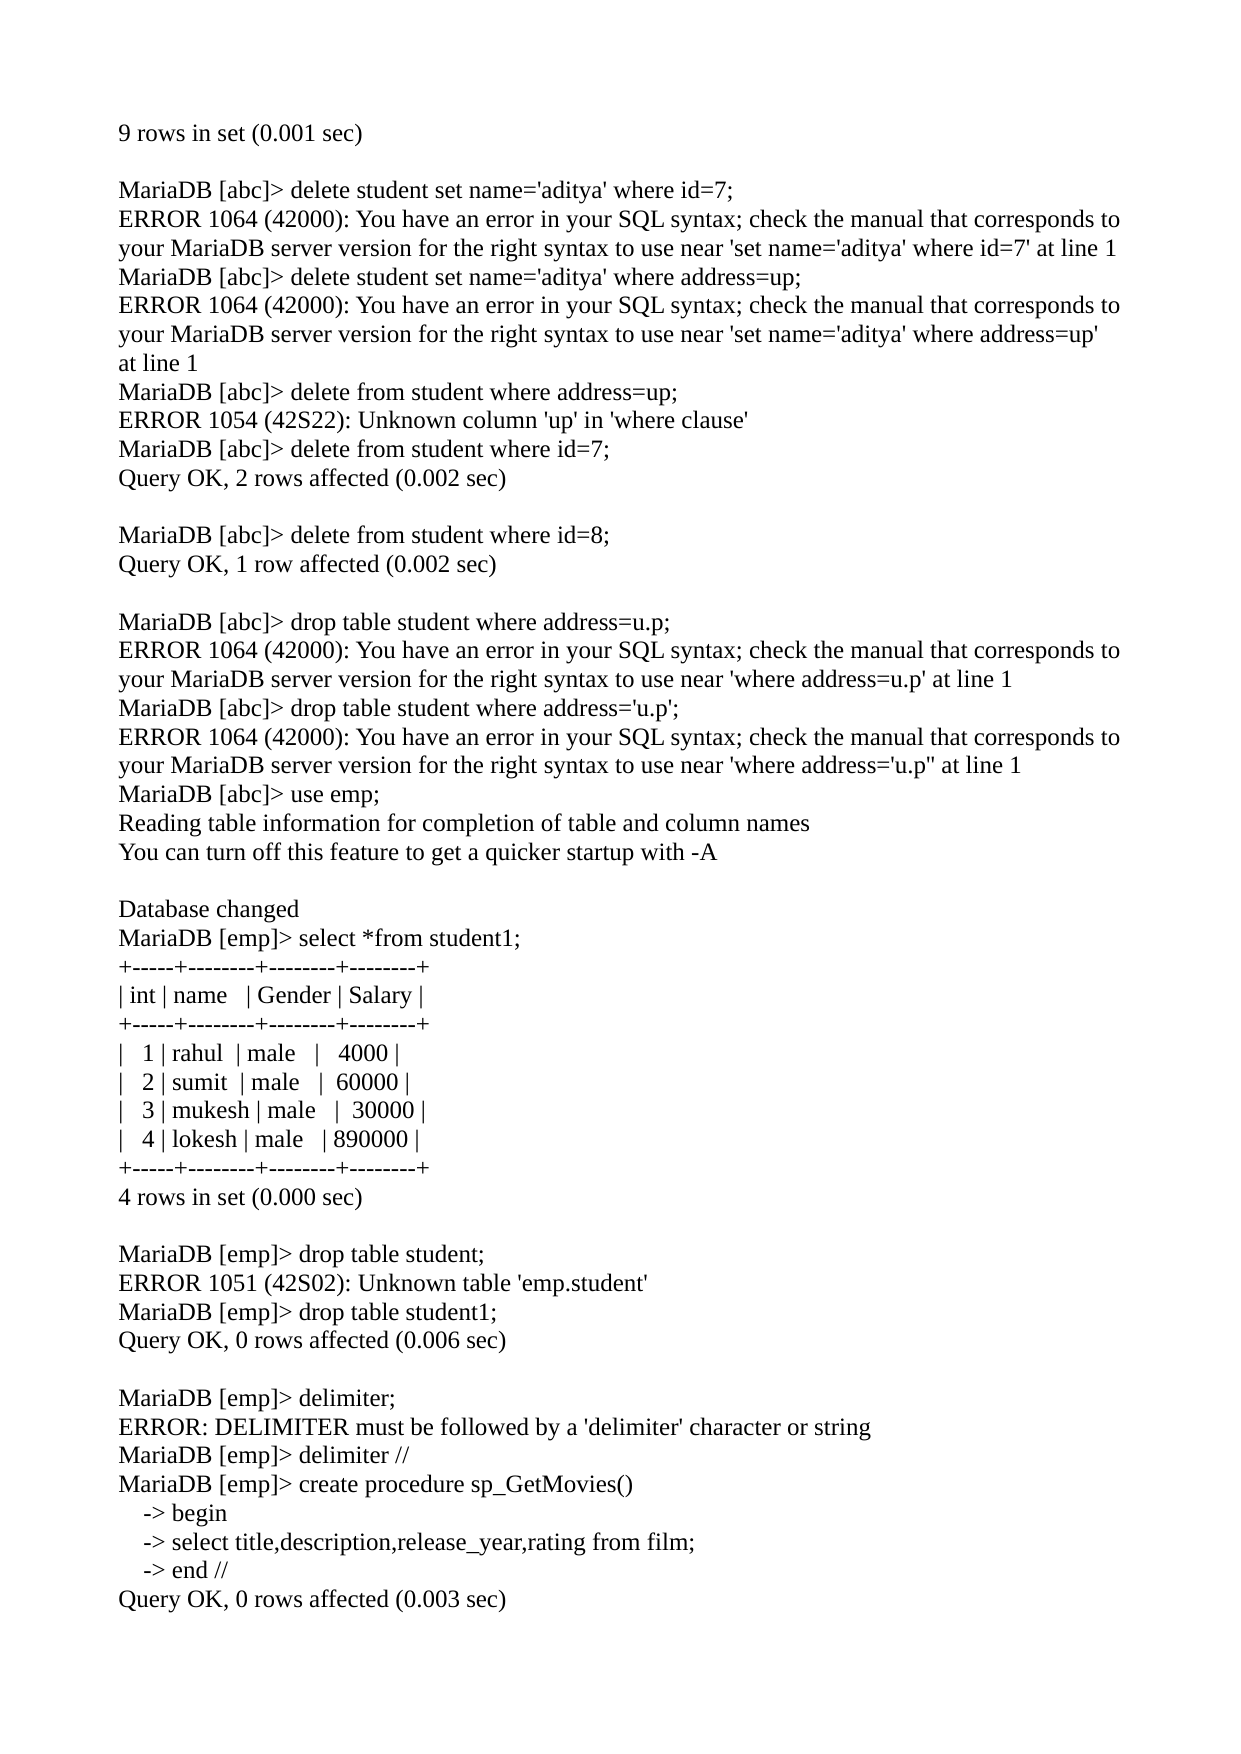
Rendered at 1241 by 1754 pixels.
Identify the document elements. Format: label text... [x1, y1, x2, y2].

text MariaDB [abc]> delete student set name='aditya' where id=7; [118, 176, 1122, 204]
text MariaDB [emp]> delimiter; [118, 1383, 1122, 1412]
text | 2 | sumit | male | 60000 | [118, 1067, 1122, 1096]
text -> begin [118, 1498, 1122, 1527]
text ERROR 1064 (42000): You have an error in your SQL syntax; check the manual that corresponds to your MariaDB server version for the right syntax to use near 'set name='aditya' where address=up' at line 1 [118, 291, 1122, 377]
text ERROR 1051 (42S02): Unknown table 'emp.student' [118, 1268, 1122, 1297]
text | 3 | mukesh | male | 30000 | [118, 1096, 1122, 1124]
text -> select title,description,release_year,rating from film; [118, 1527, 1122, 1556]
text MariaDB [emp]> delimiter // [118, 1441, 1122, 1469]
text ERROR 1054 (42S22): Unknown column 'up' in 'where clause' [118, 406, 1122, 434]
text ERROR: DELIMITER must be followed by a 'delimiter' character or string [118, 1412, 1122, 1441]
text Query OK, 0 rows affected (0.003 sec) [118, 1584, 1122, 1613]
text Reading table information for completion of table and column names [118, 808, 1122, 837]
text MariaDB [abc]> delete from student where id=8; [118, 521, 1122, 549]
text You can turn off this feature to get a quicker startup with -A [118, 837, 1122, 866]
text ERROR 1064 (42000): You have an error in your SQL syntax; check the manual that corresponds to your MariaDB server version for the right syntax to use near 'where address='u.p'' at line 1 [118, 722, 1122, 779]
text MariaDB [emp]> drop table student; [118, 1239, 1122, 1268]
text MariaDB [abc]> delete from student where id=7; [118, 434, 1122, 463]
text MariaDB [abc]> delete student set name='aditya' where address=up; [118, 262, 1122, 291]
text +-----+--------+--------+--------+ [118, 1153, 1122, 1182]
text MariaDB [abc]> delete from student where address=up; [118, 377, 1122, 406]
text ERROR 1064 (42000): You have an error in your SQL syntax; check the manual that corresponds to your MariaDB server version for the right syntax to use near 'set name='aditya' where id=7' at line 1 [118, 204, 1122, 262]
text +-----+--------+--------+--------+ [118, 1009, 1122, 1038]
text 4 rows in set (0.000 sec) [118, 1182, 1122, 1211]
text | int | name | Gender | Salary | [118, 981, 1122, 1009]
text ERROR 1064 (42000): You have an error in your SQL syntax; check the manual that corresponds to your MariaDB server version for the right syntax to use near 'where address=u.p' at line 1 [118, 636, 1122, 693]
text MariaDB [emp]> create procedure sp_GetMovies() [118, 1469, 1122, 1498]
text Query OK, 0 rows affected (0.006 sec) [118, 1326, 1122, 1354]
text MariaDB [abc]> use emp; [118, 779, 1122, 808]
text Query OK, 2 rows affected (0.002 sec) [118, 463, 1122, 492]
text MariaDB [emp]> drop table student1; [118, 1297, 1122, 1326]
text | 4 | lokesh | male | 890000 | [118, 1124, 1122, 1153]
text +-----+--------+--------+--------+ [118, 952, 1122, 981]
text | 1 | rahul | male | 4000 | [118, 1038, 1122, 1067]
text 9 rows in set (0.001 sec) [118, 118, 1122, 147]
text MariaDB [abc]> drop table student where address=u.p; [118, 607, 1122, 636]
text MariaDB [abc]> drop table student where address='u.p'; [118, 693, 1122, 722]
text -> end // [118, 1556, 1122, 1584]
text Query OK, 1 row affected (0.002 sec) [118, 549, 1122, 578]
text Database changed [118, 894, 1122, 923]
text MariaDB [emp]> select *from student1; [118, 923, 1122, 952]
